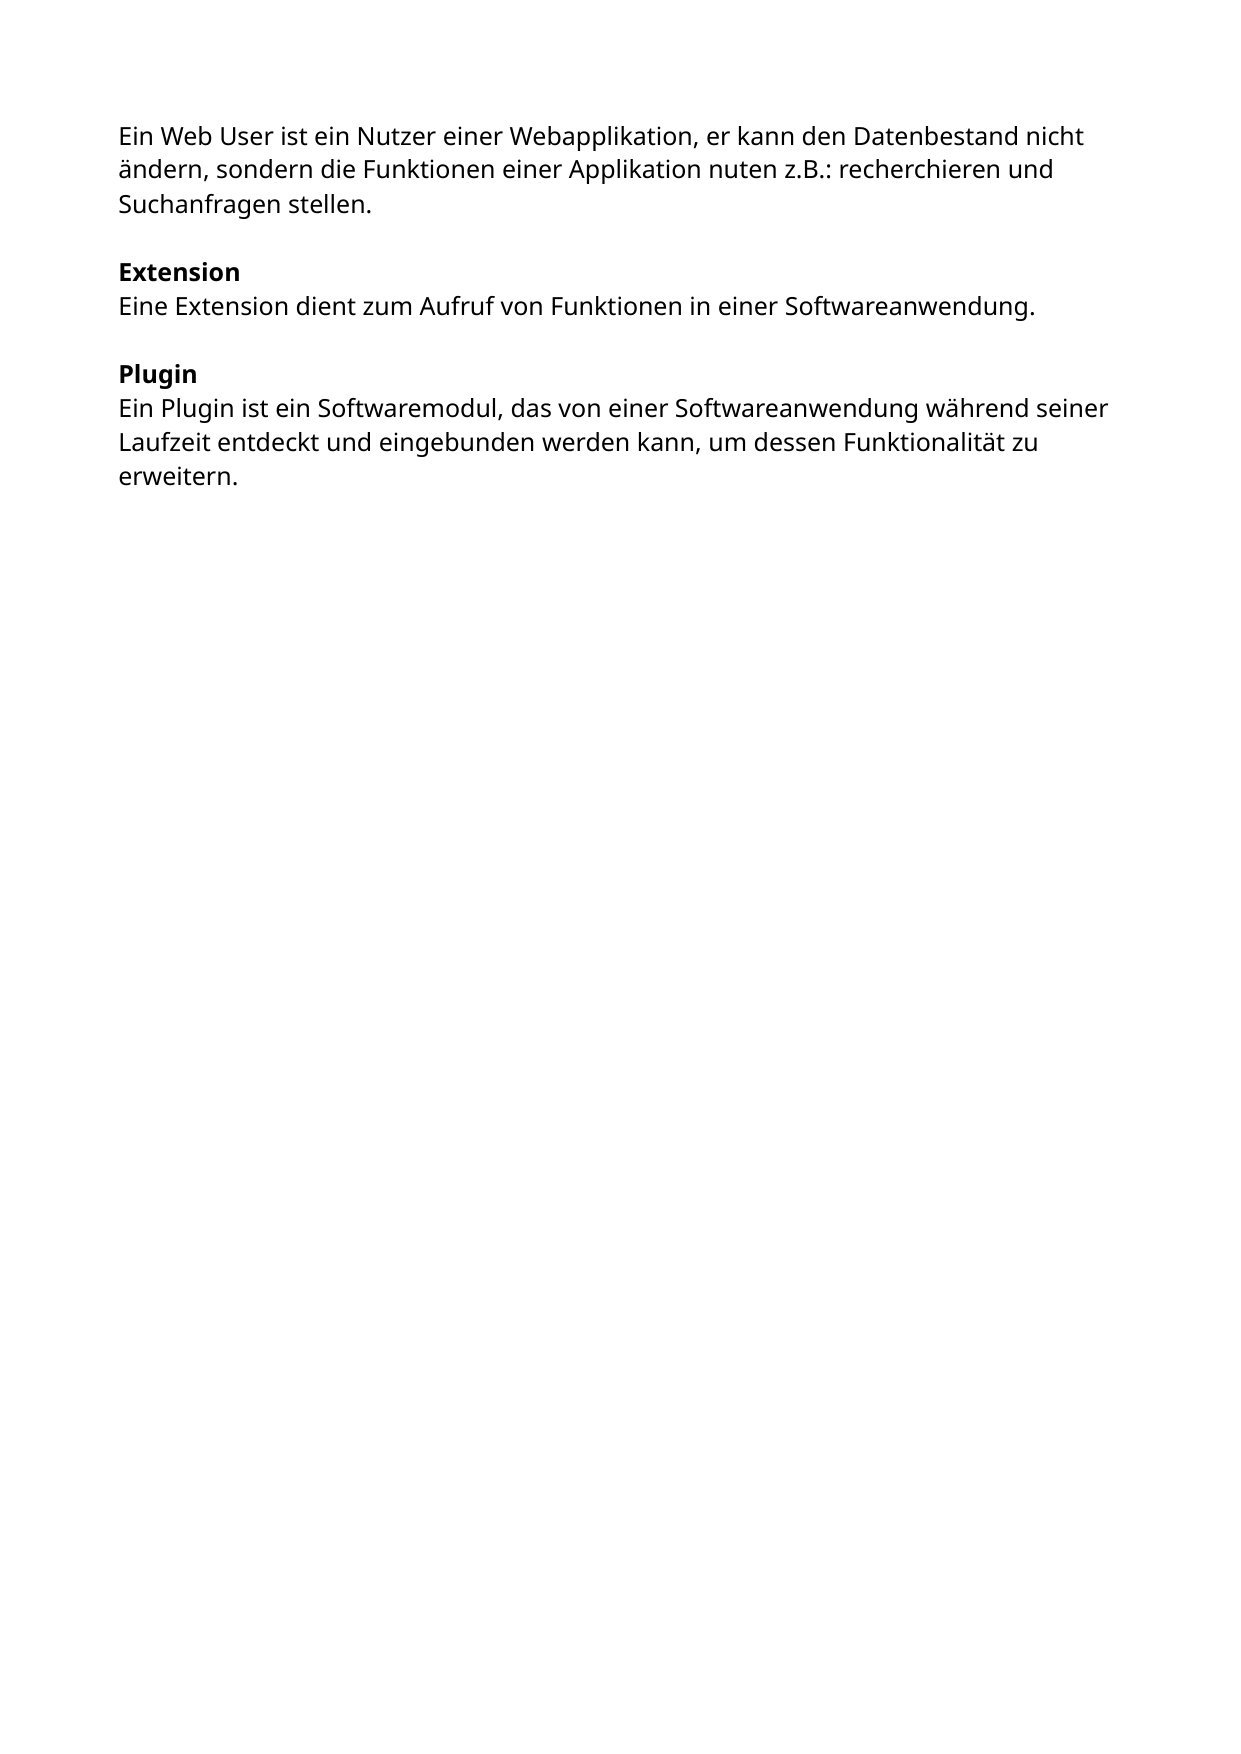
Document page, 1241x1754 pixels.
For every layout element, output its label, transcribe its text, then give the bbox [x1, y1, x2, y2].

text Ein Web User ist ein Nutzer einer Webapplikation, er kann den Datenbestand nicht ändern, sondern die Funktionen einer Applikation nuten z.B.: recherchieren und Suchanfragen stellen. [118, 118, 1122, 220]
text Extension [118, 254, 1122, 288]
text Eine Extension dient zum Aufruf von Funktionen in einer Softwareanwendung. [118, 288, 1122, 322]
text Plugin [118, 357, 1122, 391]
text Ein Plugin ist ein Softwaremodul, das von einer Softwareanwendung während seiner Laufzeit entdeckt und eingebunden werden kann, um dessen Funktionalität zu erweitern. [118, 391, 1122, 493]
